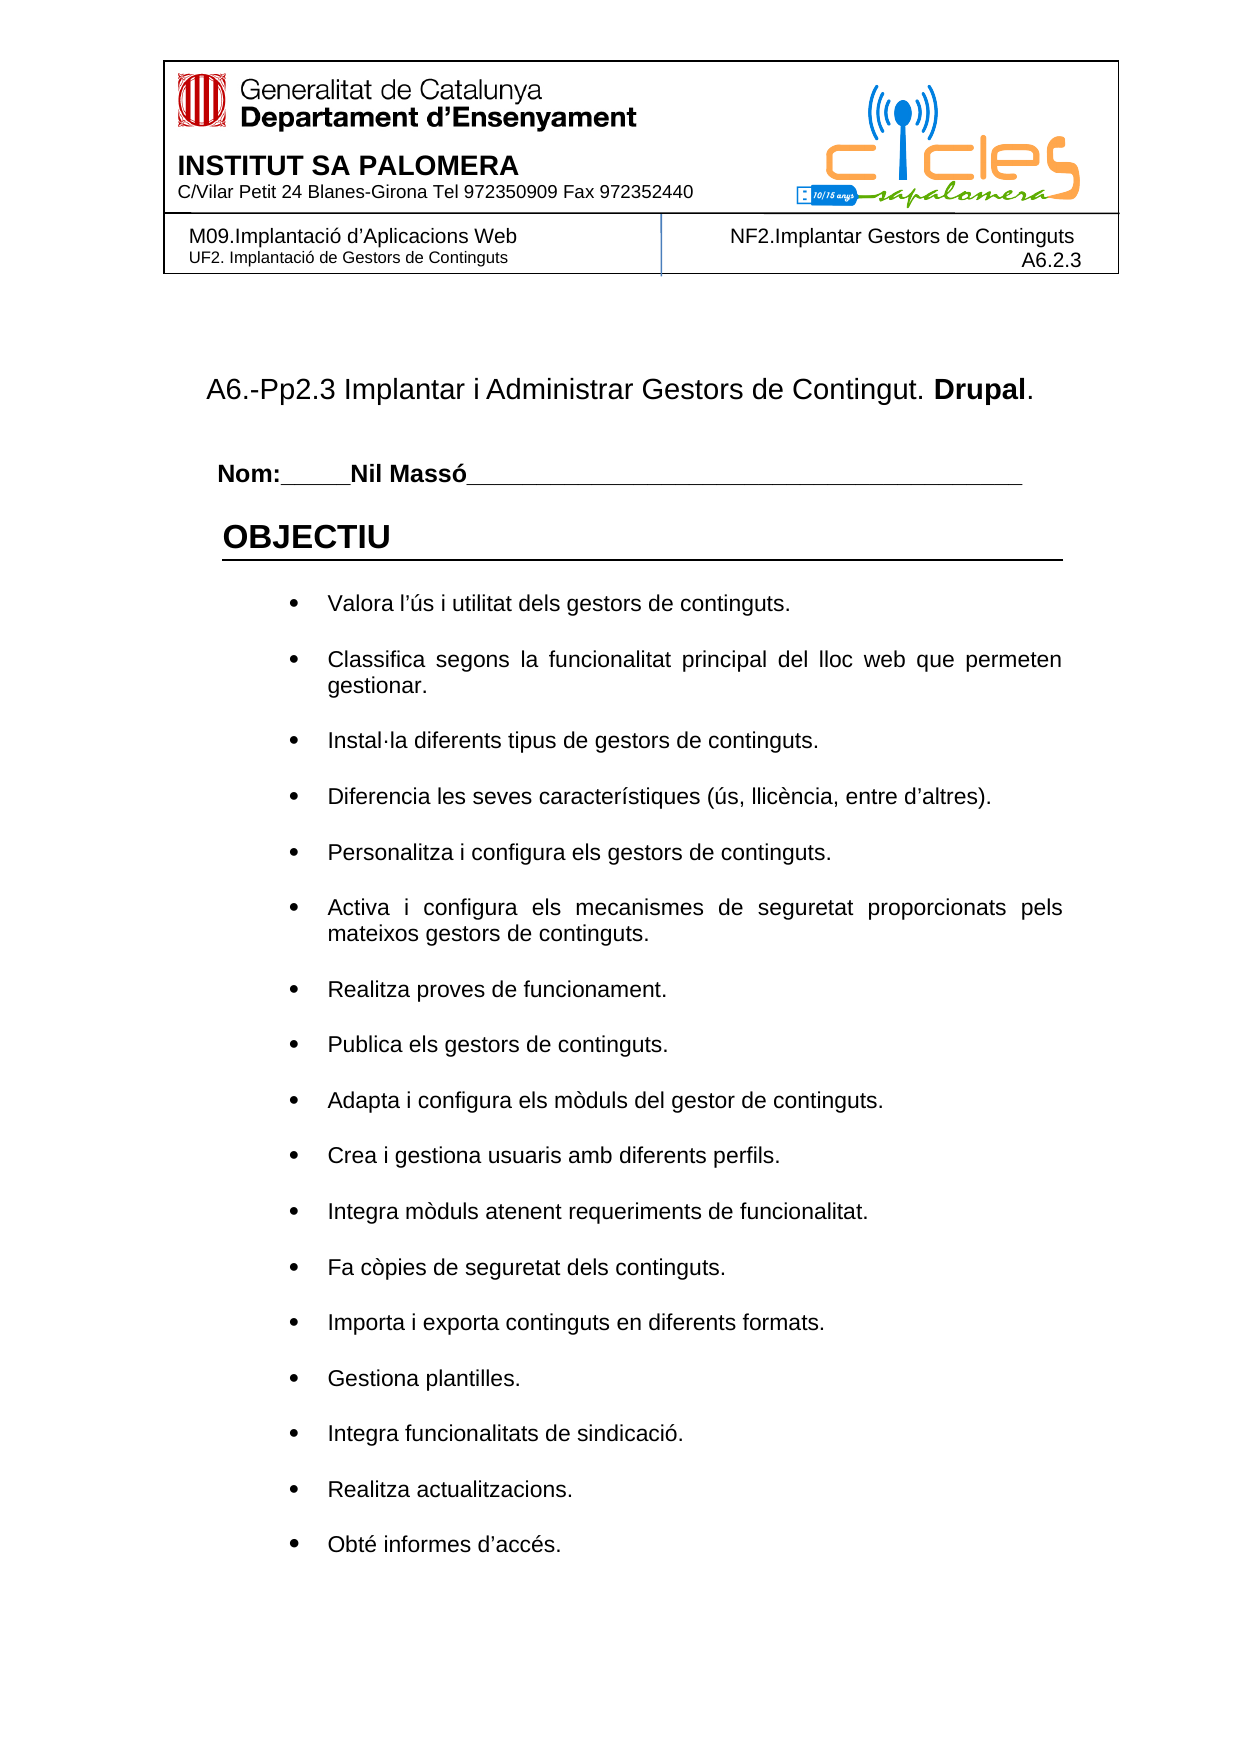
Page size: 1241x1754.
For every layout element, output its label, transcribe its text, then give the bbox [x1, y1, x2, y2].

list Integra funcionalitats de sindicació. [290, 1420, 1063, 1446]
list Publica els gestors de continguts. [290, 1031, 1063, 1058]
list Obté informes d’accés. [290, 1531, 1063, 1558]
text A6.-Pp2.3 Implantar i Administrar Gestors de Contingut. Drupal. [177, 372, 1063, 406]
list Instal·la diferents tipus de gestors de continguts. [290, 727, 1063, 754]
list Classifica segons la funcionalitat principal del lloc web que permeten gestionar. [290, 646, 1063, 698]
picture [791, 71, 1085, 218]
list Gestiona plantilles. [290, 1364, 1063, 1391]
text Nom:_____Nil Massó________________________________________ [177, 456, 1063, 487]
list Valora l’ús i utilitat dels gestors de continguts. [290, 590, 1063, 616]
list Crea i gestiona usuaris amb diferents perfils. [290, 1142, 1063, 1169]
list Adapta i configura els mòduls del gestor de continguts. [290, 1087, 1063, 1113]
list Importa i exporta continguts en diferents formats. [290, 1309, 1063, 1335]
list Personalitza i configura els gestors de continguts. [290, 838, 1063, 865]
subtitle OBJECTIU [222, 517, 1063, 559]
list Integra mòduls atenent requeriments de funcionalitat. [290, 1198, 1063, 1224]
list Realitza proves de funcionament. [290, 976, 1063, 1002]
list Diferencia les seves característiques (ús, llicència, entre d’altres). [290, 783, 1063, 809]
list Realitza actualitzacions. [290, 1476, 1063, 1502]
list Fa còpies de seguretat dels continguts. [290, 1253, 1063, 1280]
list Activa i configura els mecanismes de seguretat proporcionats pels mateixos gestors de continguts. [290, 894, 1063, 947]
